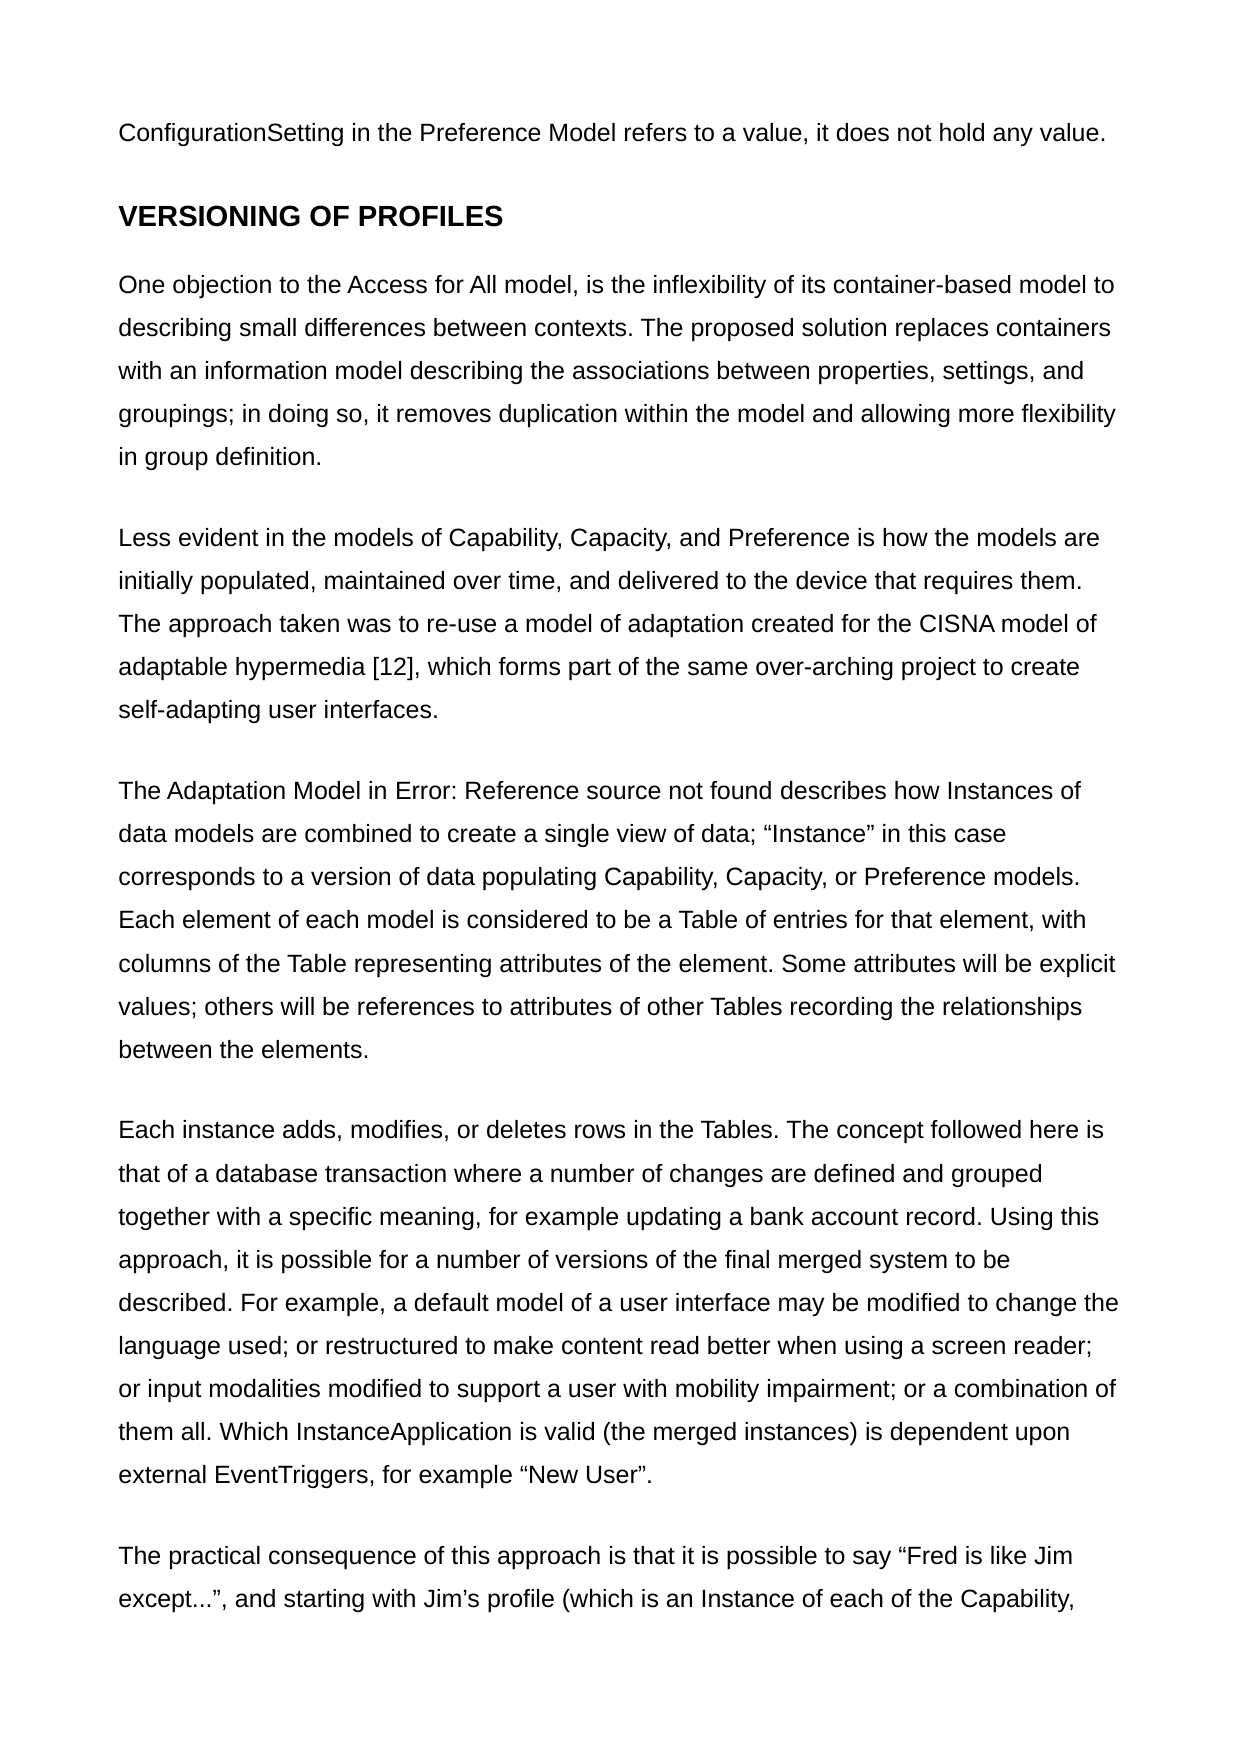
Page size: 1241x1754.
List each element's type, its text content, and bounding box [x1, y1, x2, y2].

text The Adaptation Model in Error: Reference source not found describes how Instances of data models are combined to create a single view of data; “Instance” in this case corresponds to a version of data populating Capability, Capacity, or Preference models. Each element of each model is considered to be a Table of entries for that element, with columns of the Table representing attributes of the element. Some attributes will be explicit values; others will be references to attributes of other Tables recording the relationships between the elements. [118, 776, 1122, 1063]
text ConfigurationSetting in the Preference Model refers to a value, it does not hold any value. [118, 118, 1122, 147]
text Less evident in the models of Capability, Capacity, and Preference is how the models are initially populated, maintained over time, and delivered to the device that requires them. The approach taken was to re-use a model of adaptation created for the CISNA model of adaptable hypermedia [12], which forms part of the same over-arching project to create self-adapting user interfaces. [118, 523, 1122, 724]
text The practical consequence of this approach is that it is possible to say “Fred is like Jim except...”, and starting with Jim’s profile (which is an Instance of each of the Capability, [118, 1541, 1122, 1613]
subtitle VERSIONING OF PROFILES [118, 199, 1122, 232]
text Each instance adds, modifies, or deletes rows in the Tables. The concept followed here is that of a database transaction where a number of changes are defined and grouped together with a specific meaning, for example updating a bank account record. Using this approach, it is possible for a number of versions of the final merged system to be described. For example, a default model of a user interface may be modified to change the language used; or restructured to make content read better when using a screen reader; or input modalities modified to support a user with mobility impairment; or a combination of them all. Which InstanceApplication is valid (the merged instances) is dependent upon external EventTriggers, for example “New User”. [118, 1115, 1122, 1489]
text One objection to the Access for All model, is the inflexibility of its container-based model to describing small differences between contexts. The proposed solution replaces containers with an information model describing the associations between properties, settings, and groupings; in doing so, it removes duplication within the model and allowing more flexibility in group definition. [118, 270, 1122, 471]
